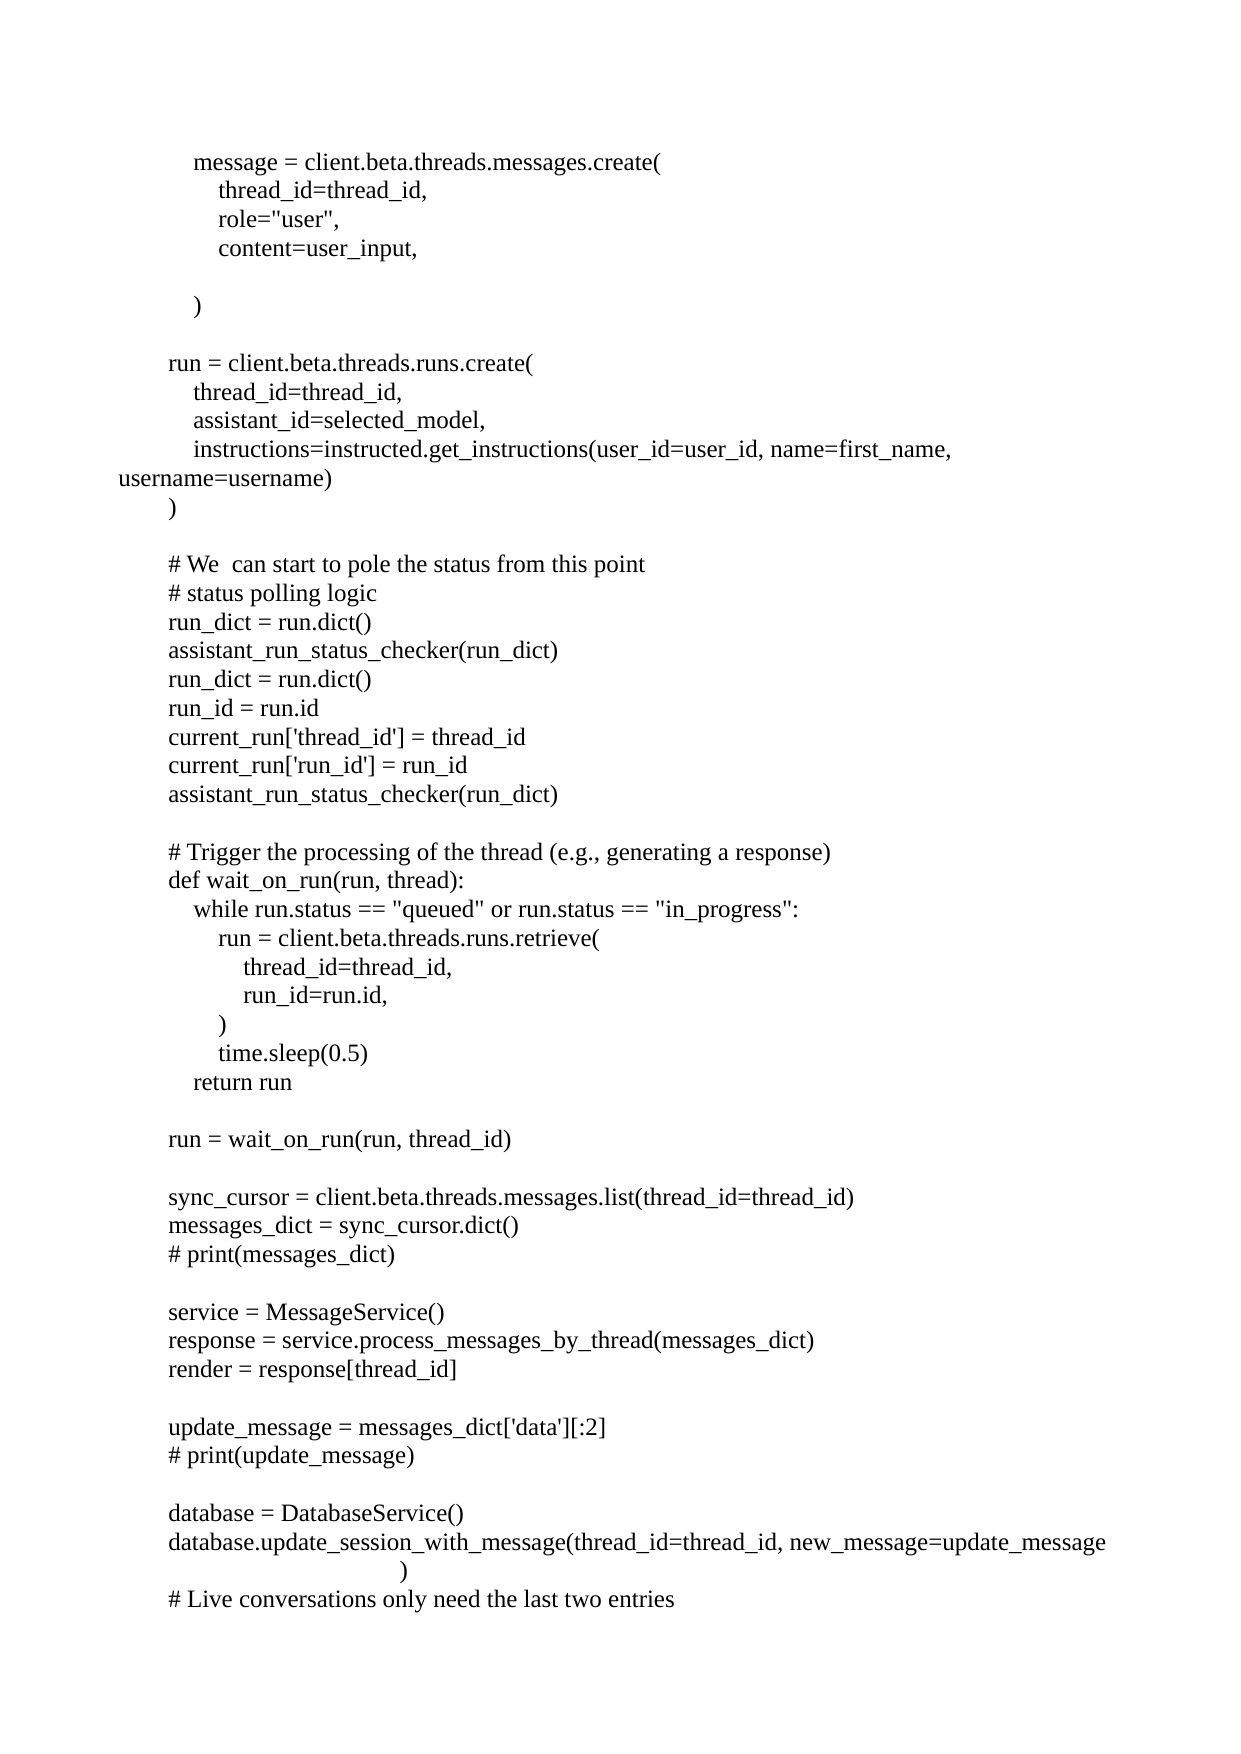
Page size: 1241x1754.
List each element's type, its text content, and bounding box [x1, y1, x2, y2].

text run = wait_on_run(run, thread_id) [118, 1124, 1122, 1153]
text def wait_on_run(run, thread): [118, 866, 1122, 894]
text role="user", [118, 204, 1122, 233]
text ) [118, 492, 1122, 521]
text assistant_id=selected_model, [118, 406, 1122, 434]
text content=user_input, [118, 233, 1122, 262]
text # Trigger the processing of the thread (e.g., generating a response) [118, 837, 1122, 866]
text run_id=run.id, [118, 981, 1122, 1009]
text run_dict = run.dict() [118, 664, 1122, 693]
text # We can start to pole the status from this point [118, 549, 1122, 578]
text response = service.process_messages_by_thread(messages_dict) [118, 1326, 1122, 1354]
text while run.status == "queued" or run.status == "in_progress": [118, 894, 1122, 923]
text thread_id=thread_id, [118, 377, 1122, 406]
text assistant_run_status_checker(run_dict) [118, 779, 1122, 808]
text run_dict = run.dict() [118, 607, 1122, 636]
text update_message = messages_dict['data'][:2] [118, 1412, 1122, 1441]
text message = client.beta.threads.messages.create( [118, 147, 1122, 176]
text run = client.beta.threads.runs.create( [118, 348, 1122, 377]
text # print(messages_dict) [118, 1239, 1122, 1268]
text database = DatabaseService() [118, 1498, 1122, 1527]
text # Live conversations only need the last two entries [118, 1584, 1122, 1613]
text current_run['thread_id'] = thread_id [118, 722, 1122, 751]
text sync_cursor = client.beta.threads.messages.list(thread_id=thread_id) [118, 1182, 1122, 1211]
text run_id = run.id [118, 693, 1122, 722]
text service = MessageService() [118, 1297, 1122, 1326]
text return run [118, 1067, 1122, 1096]
text time.sleep(0.5) [118, 1038, 1122, 1067]
text run = client.beta.threads.runs.retrieve( [118, 923, 1122, 952]
text # print(update_message) [118, 1441, 1122, 1469]
text ) [118, 291, 1122, 319]
text # status polling logic [118, 578, 1122, 607]
text thread_id=thread_id, [118, 176, 1122, 204]
text database.update_session_with_message(thread_id=thread_id, new_message=update_message [118, 1527, 1122, 1556]
text assistant_run_status_checker(run_dict) [118, 636, 1122, 664]
text render = response[thread_id] [118, 1354, 1122, 1383]
text ) [118, 1556, 1122, 1584]
text thread_id=thread_id, [118, 952, 1122, 981]
text current_run['run_id'] = run_id [118, 751, 1122, 779]
text instructions=instructed.get_instructions(user_id=user_id, name=first_name, username=username) [118, 434, 1122, 492]
text ) [118, 1009, 1122, 1038]
text messages_dict = sync_cursor.dict() [118, 1211, 1122, 1239]
